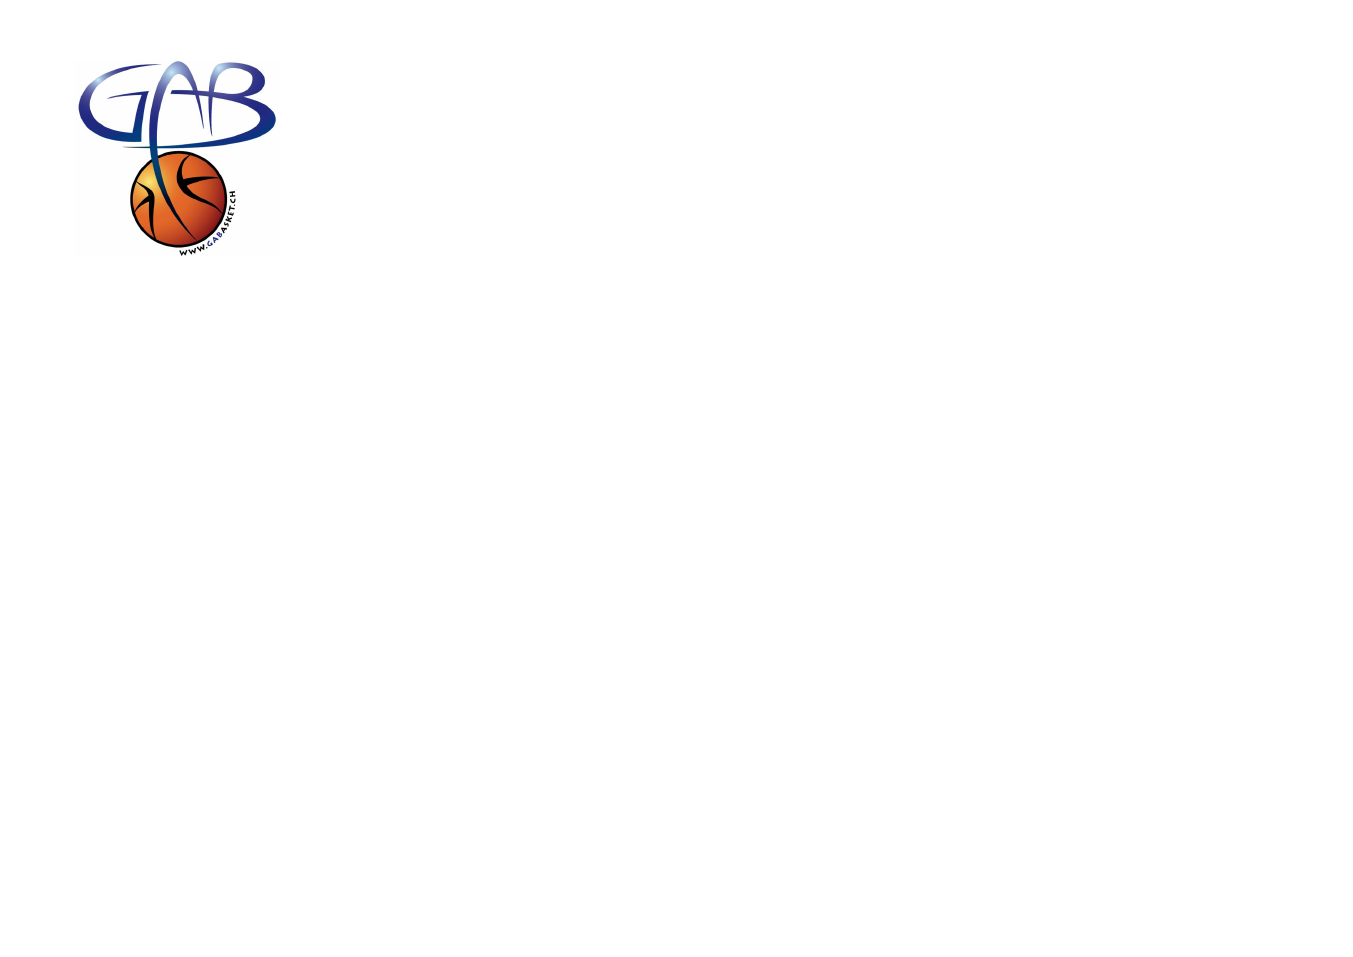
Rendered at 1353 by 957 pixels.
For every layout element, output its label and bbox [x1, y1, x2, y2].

picture [73, 60, 281, 257]
